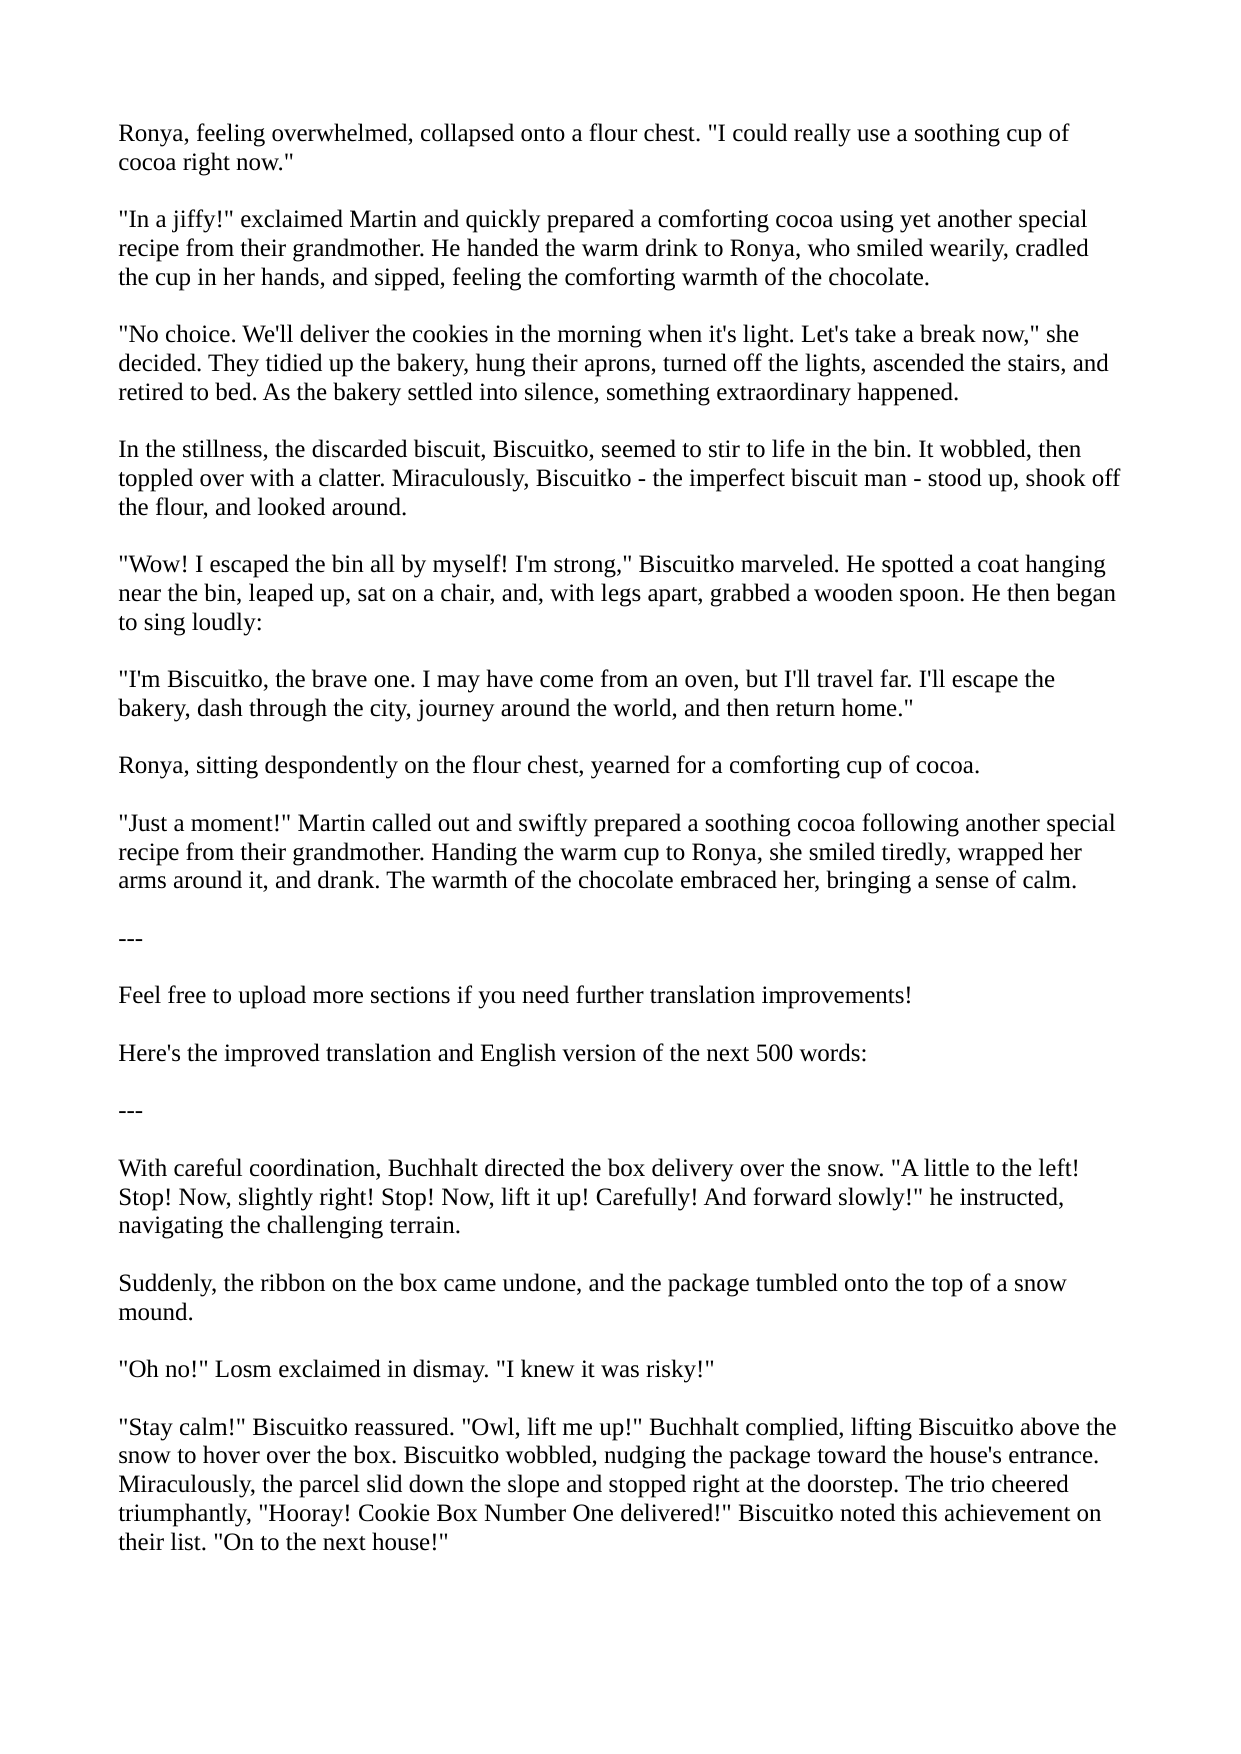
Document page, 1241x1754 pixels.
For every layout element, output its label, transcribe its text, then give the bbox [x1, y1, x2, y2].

text Feel free to upload more sections if you need further translation improvements! [118, 981, 1122, 1009]
text --- [118, 1096, 1122, 1124]
text "In a jiffy!" exclaimed Martin and quickly prepared a comforting cocoa using yet another special recipe from their grandmother. He handed the warm drink to Ronya, who smiled wearily, cradled the cup in her hands, and sipped, feeling the comforting warmth of the chocolate. [118, 204, 1122, 291]
text With careful coordination, Buchhalt directed the box delivery over the snow. "A little to the left! Stop! Now, slightly right! Stop! Now, lift it up! Carefully! And forward slowly!" he instructed, navigating the challenging terrain. [118, 1153, 1122, 1239]
text --- [118, 923, 1122, 952]
text "Just a moment!" Martin called out and swiftly prepared a soothing cocoa following another special recipe from their grandmother. Handing the warm cup to Ronya, she smiled tiredly, wrapped her arms around it, and drank. The warmth of the chocolate embraced her, bringing a sense of calm. [118, 808, 1122, 894]
text "I'm Biscuitko, the brave one. I may have come from an oven, but I'll travel far. I'll escape the bakery, dash through the city, journey around the world, and then return home." [118, 664, 1122, 722]
text "Wow! I escaped the bin all by myself! I'm strong," Biscuitko marveled. He spotted a coat hanging near the bin, leaped up, sat on a chair, and, with legs apart, grabbed a wooden spoon. He then began to sing loudly: [118, 549, 1122, 636]
text Here's the improved translation and English version of the next 500 words: [118, 1038, 1122, 1067]
text Suddenly, the ribbon on the box came undone, and the package tumbled onto the top of a snow mound. [118, 1268, 1122, 1326]
text "Oh no!" Losm exclaimed in dismay. "I knew it was risky!" [118, 1354, 1122, 1383]
text In the stillness, the discarded biscuit, Biscuitko, seemed to stir to life in the bin. It wobbled, then toppled over with a clatter. Miraculously, Biscuitko - the imperfect biscuit man - stood up, shook off the flour, and looked around. [118, 434, 1122, 521]
text Ronya, sitting despondently on the flour chest, yearned for a comforting cup of cocoa. [118, 751, 1122, 779]
text Ronya, feeling overwhelmed, collapsed onto a flour chest. "I could really use a soothing cup of cocoa right now." [118, 118, 1122, 176]
text "No choice. We'll deliver the cookies in the morning when it's light. Let's take a break now," she decided. They tidied up the bakery, hung their aprons, turned off the lights, ascended the stairs, and retired to bed. As the bakery settled into silence, something extraordinary happened. [118, 319, 1122, 406]
text "Stay calm!" Biscuitko reassured. "Owl, lift me up!" Buchhalt complied, lifting Biscuitko above the snow to hover over the box. Biscuitko wobbled, nudging the package toward the house's entrance. Miraculously, the parcel slid down the slope and stopped right at the doorstep. The trio cheered triumphantly, "Hooray! Cookie Box Number One delivered!" Biscuitko noted this achievement on their list. "On to the next house!" [118, 1412, 1122, 1556]
